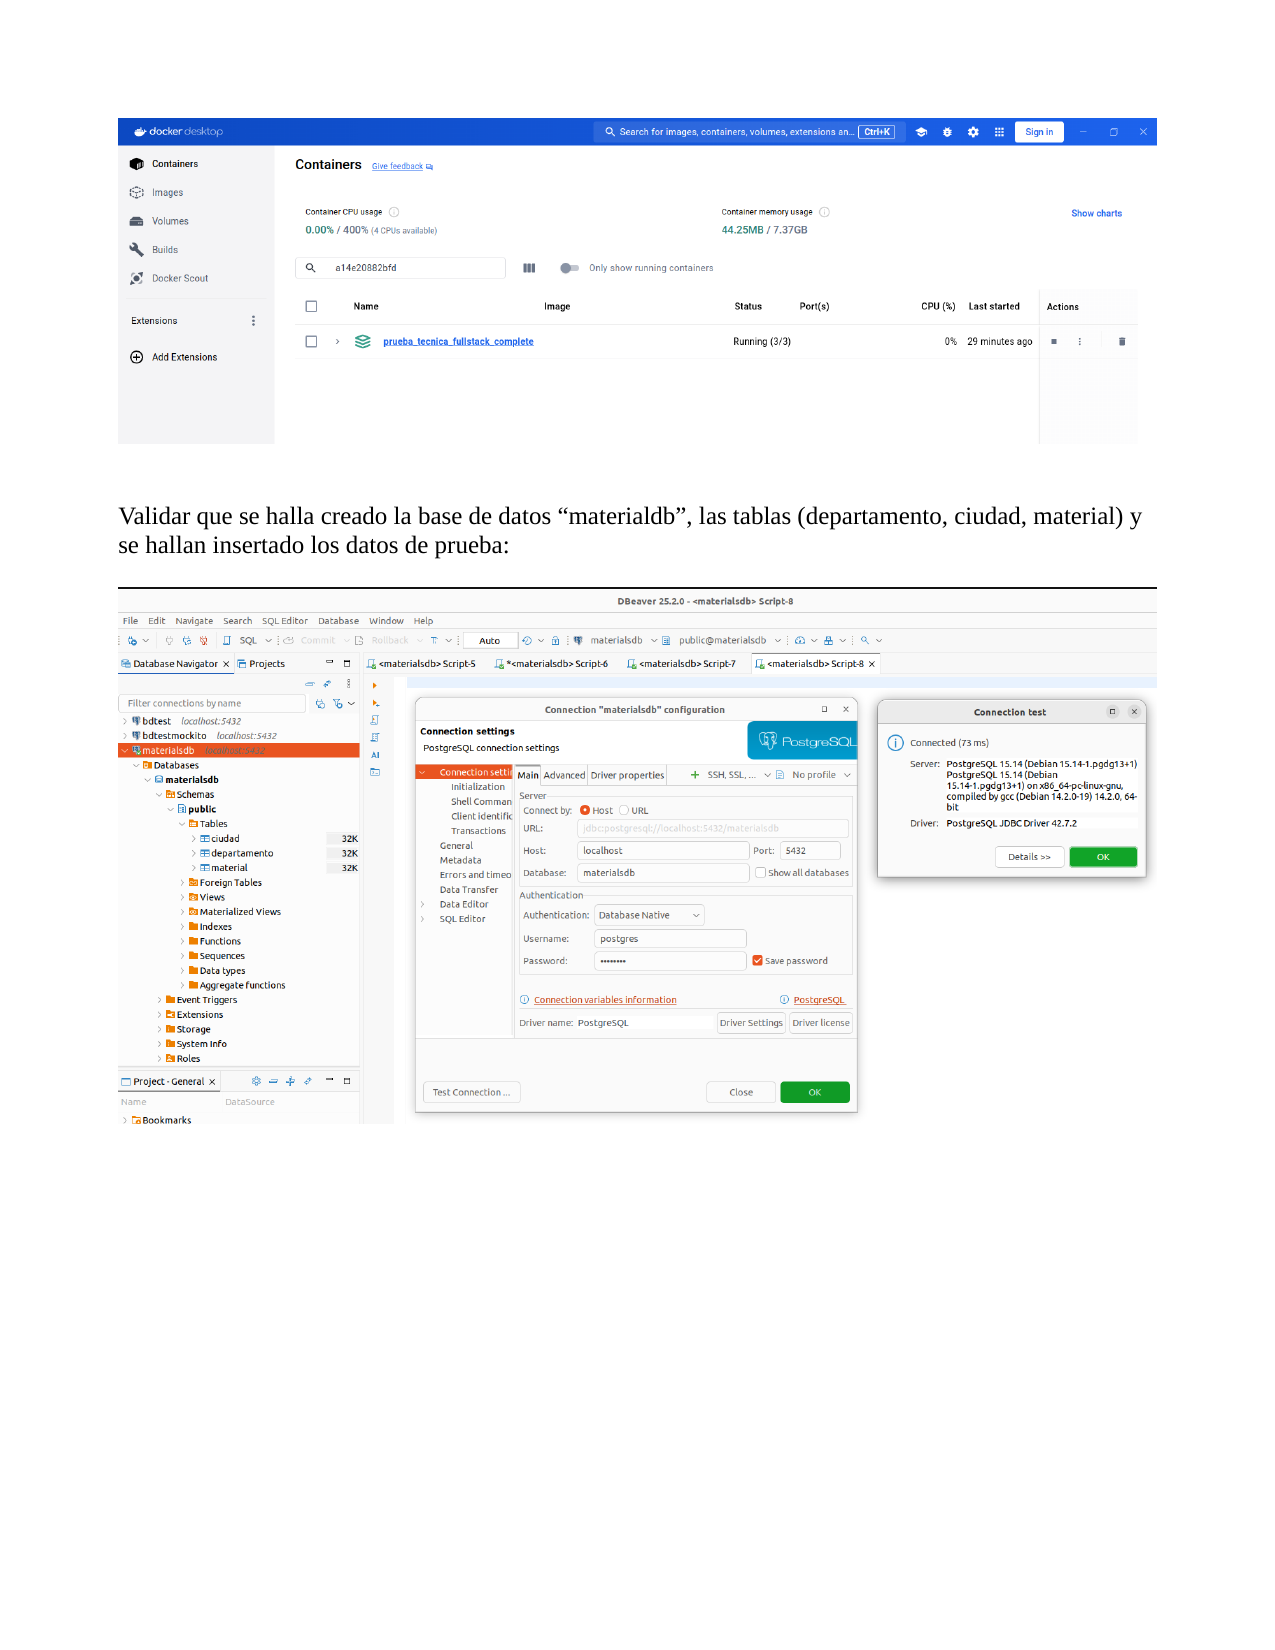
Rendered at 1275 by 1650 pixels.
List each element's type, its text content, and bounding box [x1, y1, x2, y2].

text Validar que se halla creado la base de datos “materialdb”, las tablas (departamento, ciudad, material) y se hallan insertado los datos de prueba: [118, 501, 1157, 559]
picture [118, 587, 1157, 1124]
picture [118, 118, 1157, 444]
